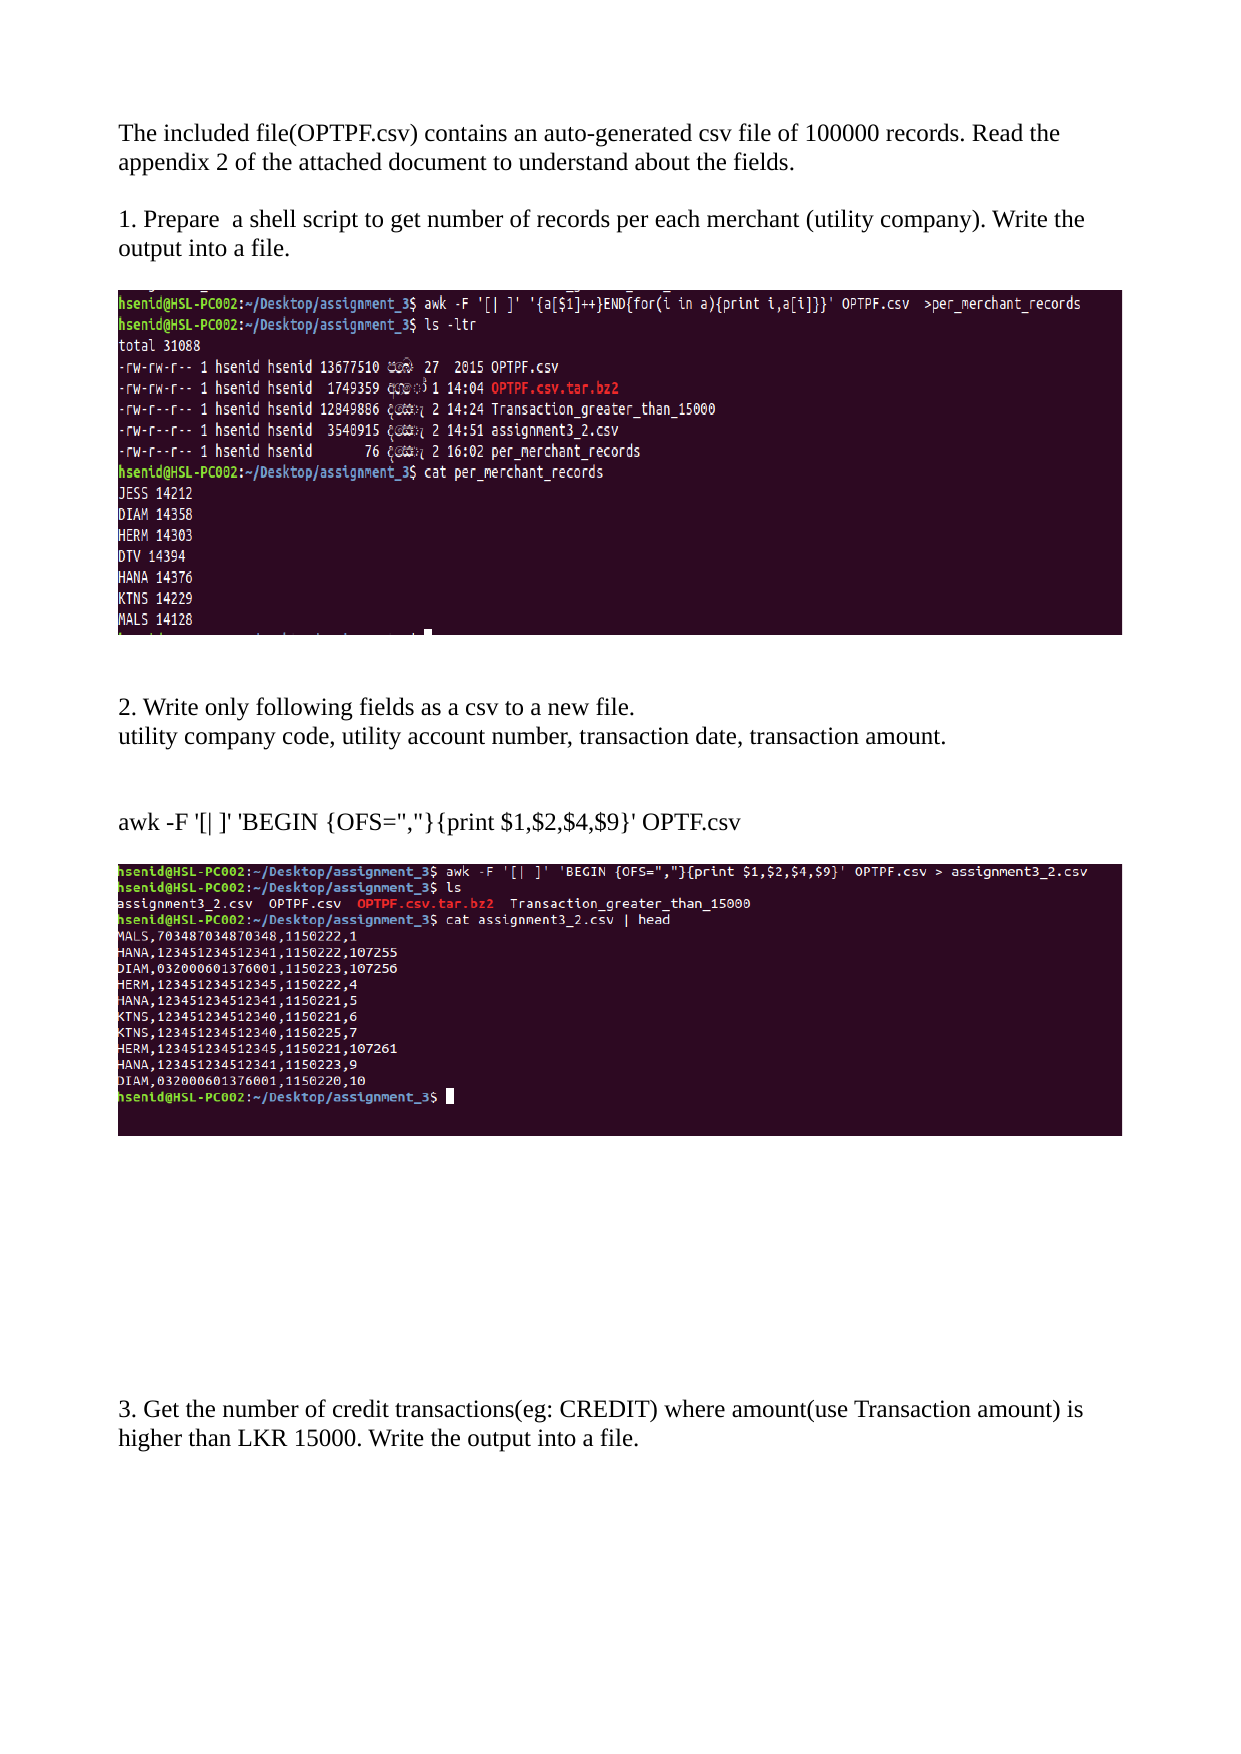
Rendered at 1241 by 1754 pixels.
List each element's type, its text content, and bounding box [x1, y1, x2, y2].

text utility company code, utility account number, transaction date, transaction amount. [118, 721, 1122, 749]
picture [118, 864, 1123, 1136]
text 2. Write only following fields as a csv to a new file. [118, 692, 1122, 721]
text The included file(OPTPF.csv) contains an auto-generated csv file of 100000 records. Read the appendix 2 of the attached document to understand about the fields. [118, 118, 1122, 176]
text 1. Prepare a shell script to get number of records per each merchant (utility company). Write the output into a file. [118, 204, 1122, 262]
text awk -F '[| ]' 'BEGIN {OFS=","}{print $1,$2,$4,$9}' OPTF.csv [118, 807, 1122, 836]
picture [118, 290, 1123, 635]
text 3. Get the number of credit transactions(eg: CREDIT) where amount(use Transaction amount) is higher than LKR 15000. Write the output into a file. [118, 1394, 1122, 1452]
